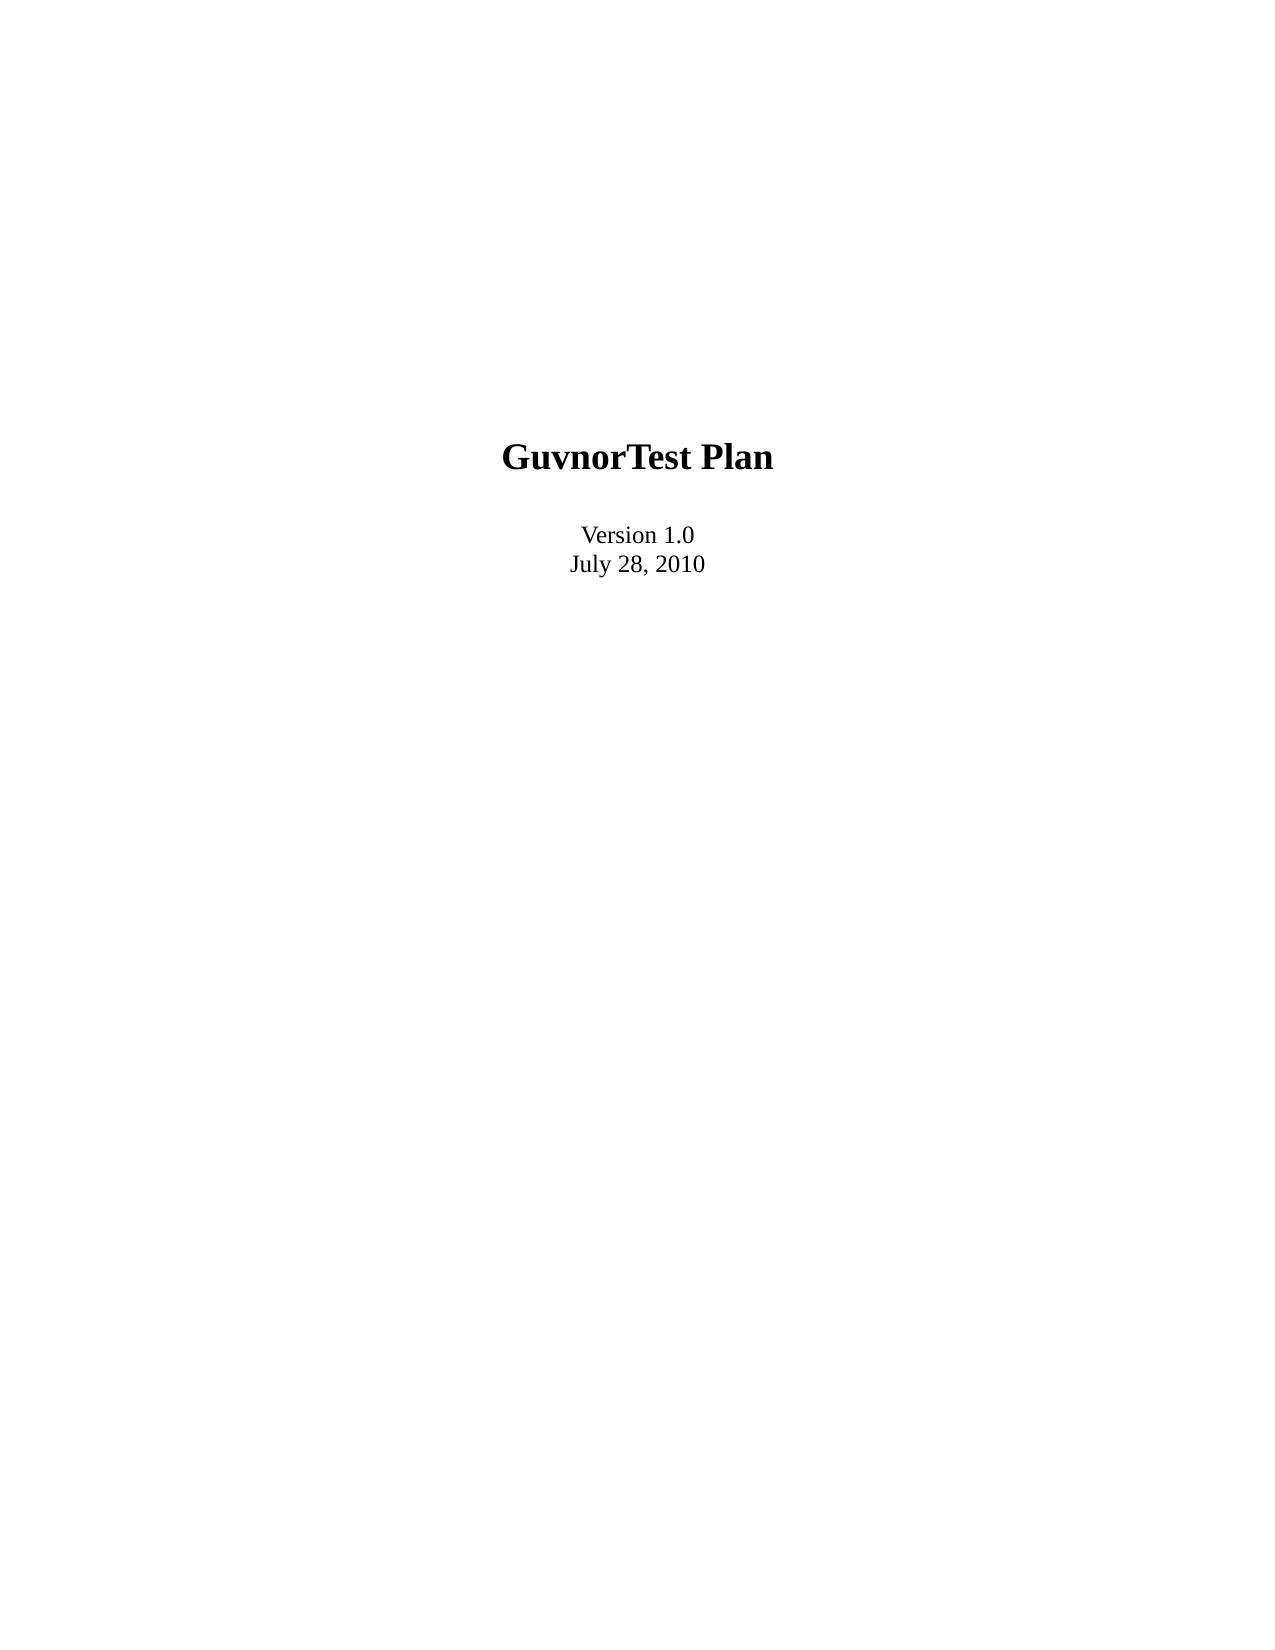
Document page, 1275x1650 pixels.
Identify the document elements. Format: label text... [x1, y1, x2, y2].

text July 28, 2010 [118, 549, 1157, 578]
title GuvnorTest Plan [118, 434, 1157, 477]
text Version 1.0 [118, 521, 1157, 549]
